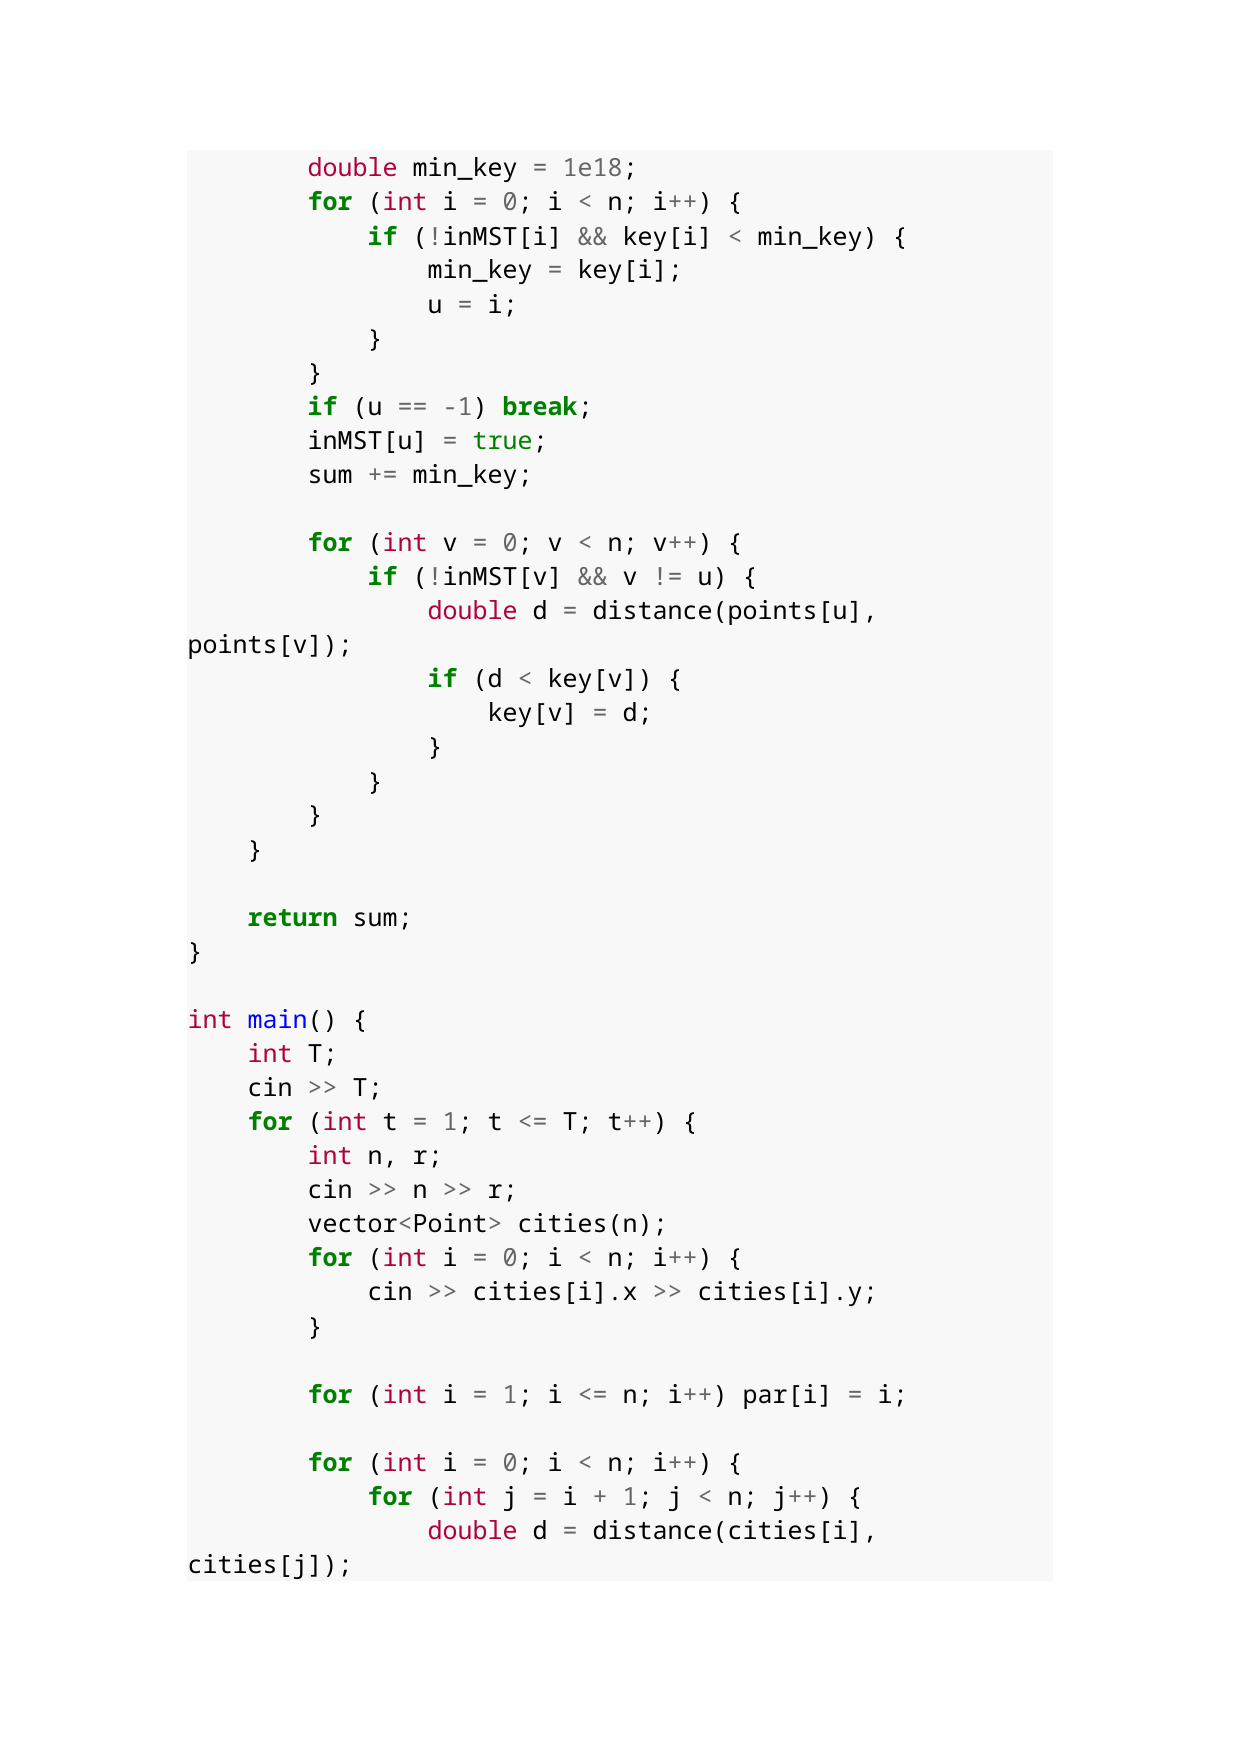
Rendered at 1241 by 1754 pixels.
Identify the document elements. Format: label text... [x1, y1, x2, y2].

text } [187, 933, 1053, 967]
text for (int i = 0; i < n; i++) { [187, 1444, 1053, 1478]
text return sum; [187, 899, 1053, 933]
text } [187, 831, 1053, 865]
text if (d < key[v]) { [187, 661, 1053, 695]
text for (int t = 1; t <= T; t++) { [187, 1104, 1053, 1138]
text double d = distance(cities[i], cities[j]); [187, 1512, 1053, 1581]
text for (int v = 0; v < n; v++) { [187, 525, 1053, 559]
text u = i; [187, 286, 1053, 320]
text } [187, 763, 1053, 797]
text double d = distance(points[u], points[v]); [187, 593, 1053, 661]
text if (!inMST[v] && v != u) { [187, 559, 1053, 593]
text for (int i = 0; i < n; i++) { [187, 1240, 1053, 1274]
text for (int i = 1; i <= n; i++) par[i] = i; [187, 1376, 1053, 1410]
text } [187, 354, 1053, 388]
text cin >> cities[i].x >> cities[i].y; [187, 1274, 1053, 1308]
text inMST[u] = true; [187, 422, 1053, 457]
text } [187, 320, 1053, 354]
text int T; [187, 1036, 1053, 1070]
text for (int i = 0; i < n; i++) { [187, 184, 1053, 218]
text sum += min_key; [187, 457, 1053, 491]
text } [187, 1308, 1053, 1342]
text min_key = key[i]; [187, 252, 1053, 286]
text } [187, 797, 1053, 831]
text cin >> T; [187, 1070, 1053, 1104]
text double min_key = 1e18; [187, 150, 1053, 184]
text vector<Point> cities(n); [187, 1206, 1053, 1240]
text cin >> n >> r; [187, 1172, 1053, 1206]
text if (!inMST[i] && key[i] < min_key) { [187, 218, 1053, 252]
text } [187, 729, 1053, 763]
text for (int j = i + 1; j < n; j++) { [187, 1478, 1053, 1512]
text int main() { [187, 1002, 1053, 1036]
text if (u == -1) break; [187, 388, 1053, 422]
text key[v] = d; [187, 695, 1053, 729]
text int n, r; [187, 1138, 1053, 1172]
